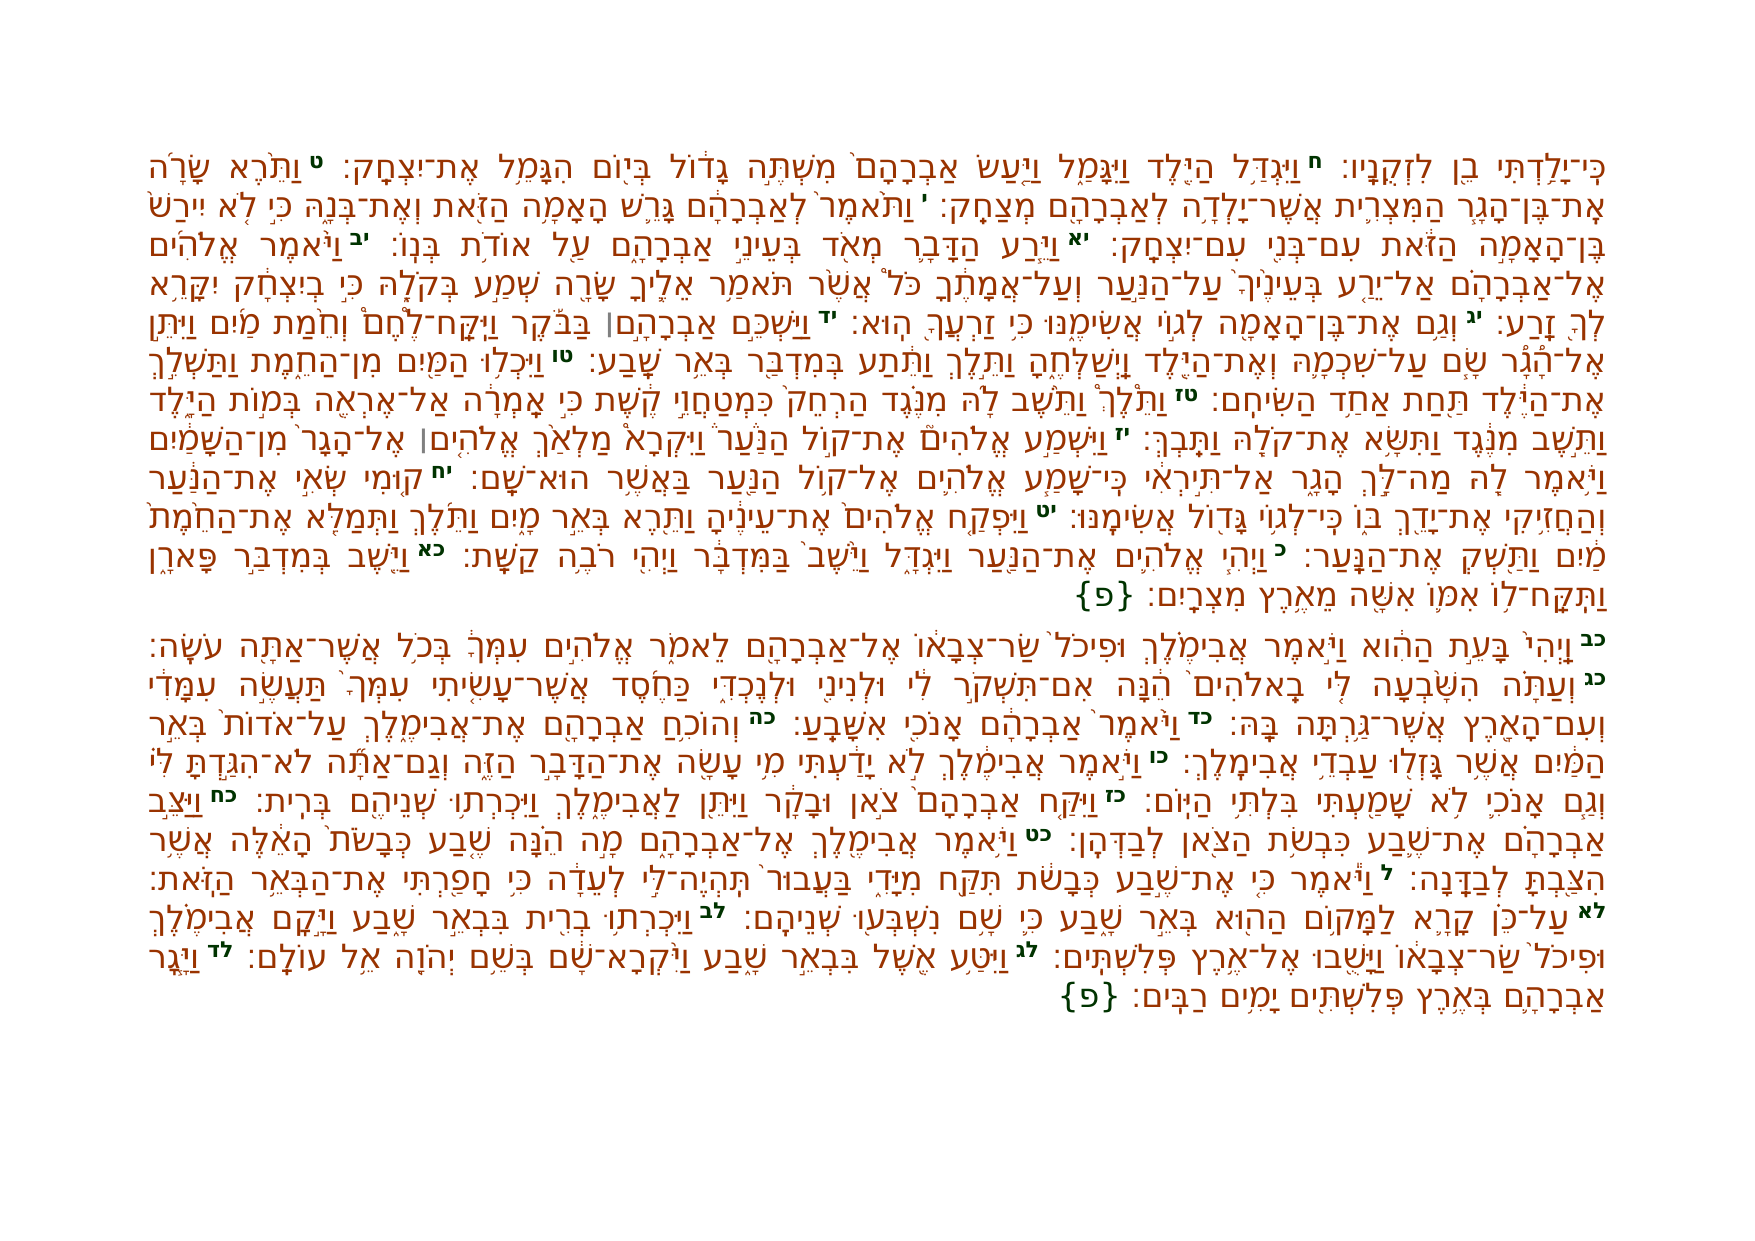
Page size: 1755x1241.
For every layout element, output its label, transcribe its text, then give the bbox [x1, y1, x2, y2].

text כִּֽי־יָלַ֥דְתִּי בֵ֖ן לִזְקֻנָֽיו׃ ח וַיִּגְדַּ֥ל הַיֶּ֖לֶד וַיִּגָּמַ֑ל וַיַּ֤עַשׂ אַבְרָהָם֙ מִשְׁתֶּ֣ה גָד֔וֹל בְּי֖וֹם הִגָּמֵ֥ל אֶת־יִצְחָֽק׃ ט וַתֵּ֨רֶא שָׂרָ֜ה אֶֽת־בֶּן־הָגָ֧ר הַמִּצְרִ֛ית אֲשֶׁר־יָלְדָ֥ה לְאַבְרָהָ֖ם מְצַחֵֽק׃ י וַתֹּ֙אמֶר֙ לְאַבְרָהָ֔ם גָּרֵ֛שׁ הָאָמָ֥ה הַזֹּ֖את וְאֶת־בְּנָ֑הּ כִּ֣י לֹ֤א יִירַשׁ֙ בֶּן־הָאָמָ֣ה הַזֹּ֔את עִם־בְּנִ֖י עִם־יִצְחָֽק׃ יא וַיֵּ֧רַע הַדָּבָ֛ר מְאֹ֖ד בְּעֵינֵ֣י אַבְרָהָ֑ם עַ֖ל אוֹדֹ֥ת בְּנֽוֹ׃ יב וַיֹּ֨אמֶר אֱלֹהִ֜ים אֶל־אַבְרָהָ֗ם אַל־יֵרַ֤ע בְּעֵינֶ֙יךָ֙ עַל־הַנַּ֣עַר וְעַל־אֲמָתֶ֔ךָ כֹּל֩ אֲשֶׁ֨ר תֹּאמַ֥ר אֵלֶ֛יךָ שָׂרָ֖ה שְׁמַ֣ע בְּקֹלָ֑הּ כִּ֣י בְיִצְחָ֔ק יִקָּרֵ֥א לְךָ֖ זָֽרַע׃ יג וְגַ֥ם אֶת־בֶּן־הָאָמָ֖ה לְג֣וֹי אֲשִׂימֶ֑נּוּ כִּ֥י זַרְעֲךָ֖ הֽוּא׃ יד וַיַּשְׁכֵּ֣ם אַבְרָהָ֣ם׀ בַּבֹּ֡קֶר וַיִּֽקַּֽח־לֶ֩חֶם֩ וְחֵ֨מַת מַ֜יִם וַיִּתֵּ֣ן אֶל־הָ֠גָ֠ר שָׂ֧ם עַל־שִׁכְמָ֛הּ וְאֶת־הַיֶּ֖לֶד וַֽיְשַׁלְּחֶ֑הָ וַתֵּ֣לֶךְ וַתֵּ֔תַע בְּמִדְבַּ֖ר בְּאֵ֥ר שָֽׁבַע׃ טו וַיִּכְל֥וּ הַמַּ֖יִם מִן־הַחֵ֑מֶת וַתַּשְׁלֵ֣ךְ אֶת־הַיֶּ֔לֶד תַּ֖חַת אַחַ֥ד הַשִּׂיחִֽם׃ טז וַתֵּ֩לֶךְ֩ וַתֵּ֨שֶׁב לָ֜הּ מִנֶּ֗גֶד הַרְחֵק֙ כִּמְטַחֲוֵ֣י קֶ֔שֶׁת כִּ֣י אָֽמְרָ֔ה אַל־אֶרְאֶ֖ה בְּמ֣וֹת הַיָּ֑לֶד וַתֵּ֣שֶׁב מִנֶּ֔גֶד וַתִּשָּׂ֥א אֶת־קֹלָ֖הּ וַתֵּֽבְךְּ׃ יז וַיִּשְׁמַ֣ע אֱלֹהִים֮ אֶת־ק֣וֹל הַנַּ֒עַר֒ וַיִּקְרָא֩ מַלְאַ֨ךְ אֱלֹהִ֤ים׀ אֶל־הָגָר֙ מִן־הַשָּׁמַ֔יִם וַיֹּ֥אמֶר לָ֖הּ מַה־לָּ֣ךְ הָגָ֑ר אַל־תִּ֣ירְאִ֔י כִּֽי־שָׁמַ֧ע אֱלֹהִ֛ים אֶל־ק֥וֹל הַנַּ֖עַר בַּאֲשֶׁ֥ר הוּא־שָֽׁם׃ יח ק֚וּמִי שְׂאִ֣י אֶת־הַנַּ֔עַר וְהַחֲזִ֥יקִי אֶת־יָדֵ֖ךְ בּ֑וֹ כִּֽי־לְג֥וֹי גָּד֖וֹל אֲשִׂימֶֽנּוּ׃ יט וַיִּפְקַ֤ח אֱלֹהִים֙ אֶת־עֵינֶ֔יהָ וַתֵּ֖רֶא בְּאֵ֣ר מָ֑יִם וַתֵּ֜לֶךְ וַתְּמַלֵּ֤א אֶת־הַחֵ֙מֶת֙ מַ֔יִם וַתַּ֖שְׁקְ אֶת־הַנָּֽעַר׃ כ וַיְהִ֧י אֱלֹהִ֛ים אֶת־הַנַּ֖עַר וַיִּגְדָּ֑ל וַיֵּ֙שֶׁב֙ בַּמִּדְבָּ֔ר וַיְהִ֖י רֹבֶ֥ה קַשָּֽׁת׃ כא וַיֵּ֖שֶׁב בְּמִדְבַּ֣ר פָּארָ֑ן וַתִּֽקַּֽח־ל֥וֹ אִמּ֛וֹ אִשָּׁ֖ה מֵאֶ֥רֶץ מִצְרָֽיִם׃ {פ} [148, 148, 1606, 614]
text כב וַֽיְהִי֙ בָּעֵ֣ת הַהִ֔וא וַיֹּ֣אמֶר אֲבִימֶ֗לֶךְ וּפִיכֹל֙ שַׂר־צְבָא֔וֹ אֶל־אַבְרָהָ֖ם לֵאמֹ֑ר אֱלֹהִ֣ים עִמְּךָ֔ בְּכֹ֥ל אֲשֶׁר־אַתָּ֖ה עֹשֶֽׂה׃ כג וְעַתָּ֗ה הִשָּׁ֨בְעָה לִּ֤י בֵֽאלֹהִים֙ הֵ֔נָּה אִם־תִּשְׁקֹ֣ר לִ֔י וּלְנִינִ֖י וּלְנֶכְדִּ֑י כַּחֶ֜סֶד אֲשֶׁר־עָשִׂ֤יתִי עִמְּךָ֙ תַּעֲשֶׂ֣ה עִמָּדִ֔י וְעִם־הָאָ֖רֶץ אֲשֶׁר־גַּ֥רְתָּה בָּֽהּ׃ כד וַיֹּ֙אמֶר֙ אַבְרָהָ֔ם אָנֹכִ֖י אִשָּׁבֵֽעַ׃ כה וְהוֹכִ֥חַ אַבְרָהָ֖ם אֶת־אֲבִימֶ֑לֶךְ עַל־אֹדוֹת֙ בְּאֵ֣ר הַמַּ֔יִם אֲשֶׁ֥ר גָּזְל֖וּ עַבְדֵ֥י אֲבִימֶֽלֶךְ׃ כו וַיֹּ֣אמֶר אֲבִימֶ֔לֶךְ לֹ֣א יָדַ֔עְתִּי מִ֥י עָשָׂ֖ה אֶת־הַדָּבָ֣ר הַזֶּ֑ה וְגַם־אַתָּ֞ה לֹא־הִגַּ֣דְתָּ לִּ֗י וְגַ֧ם אָנֹכִ֛י לֹ֥א שָׁמַ֖עְתִּי בִּלְתִּ֥י הַיּֽוֹם׃ כז וַיִּקַּ֤ח אַבְרָהָם֙ צֹ֣אן וּבָקָ֔ר וַיִּתֵּ֖ן לַאֲבִימֶ֑לֶךְ וַיִּכְרְת֥וּ שְׁנֵיהֶ֖ם בְּרִֽית׃ כח וַיַּצֵּ֣ב אַבְרָהָ֗ם אֶת־שֶׁ֛בַע כִּבְשֹׂ֥ת הַצֹּ֖אן לְבַדְּהֶֽן׃ כט וַיֹּ֥אמֶר אֲבִימֶ֖לֶךְ אֶל־אַבְרָהָ֑ם מָ֣ה הֵ֗נָּה שֶׁ֤בַע כְּבָשֹׂת֙ הָאֵ֔לֶּה אֲשֶׁ֥ר הִצַּ֖בְתָּ לְבַדָּֽנָה׃ ל וַיֹּ֕אמֶר כִּ֚י אֶת־שֶׁ֣בַע כְּבָשֹׂ֔ת תִּקַּ֖ח מִיָּדִ֑י בַּעֲבוּר֙ תִּֽהְיֶה־לִּ֣י לְעֵדָ֔ה כִּ֥י חָפַ֖רְתִּי אֶת־הַבְּאֵ֥ר הַזֹּֽאת׃ לא עַל־כֵּ֗ן קָרָ֛א לַמָּק֥וֹם הַה֖וּא בְּאֵ֣ר שָׁ֑בַע כִּ֛י שָׁ֥ם נִשְׁבְּע֖וּ שְׁנֵיהֶֽם׃ לב וַיִּכְרְת֥וּ בְרִ֖ית בִּבְאֵ֣ר שָׁ֑בַע וַיָּ֣קׇם אֲבִימֶ֗לֶךְ וּפִיכֹל֙ שַׂר־צְבָא֔וֹ וַיָּשֻׁ֖בוּ אֶל־אֶ֥רֶץ פְּלִשְׁתִּֽים׃ לג וַיִּטַּ֥ע אֶ֖שֶׁל בִּבְאֵ֣ר שָׁ֑בַע וַיִּ֨קְרָא־שָׁ֔ם בְּשֵׁ֥ם יְהֹוָ֖ה אֵ֥ל עוֹלָֽם׃ לד וַיָּ֧גׇר אַבְרָהָ֛ם בְּאֶ֥רֶץ פְּלִשְׁתִּ֖ים יָמִ֥ים רַבִּֽים׃ {פ} [148, 626, 1606, 1015]
